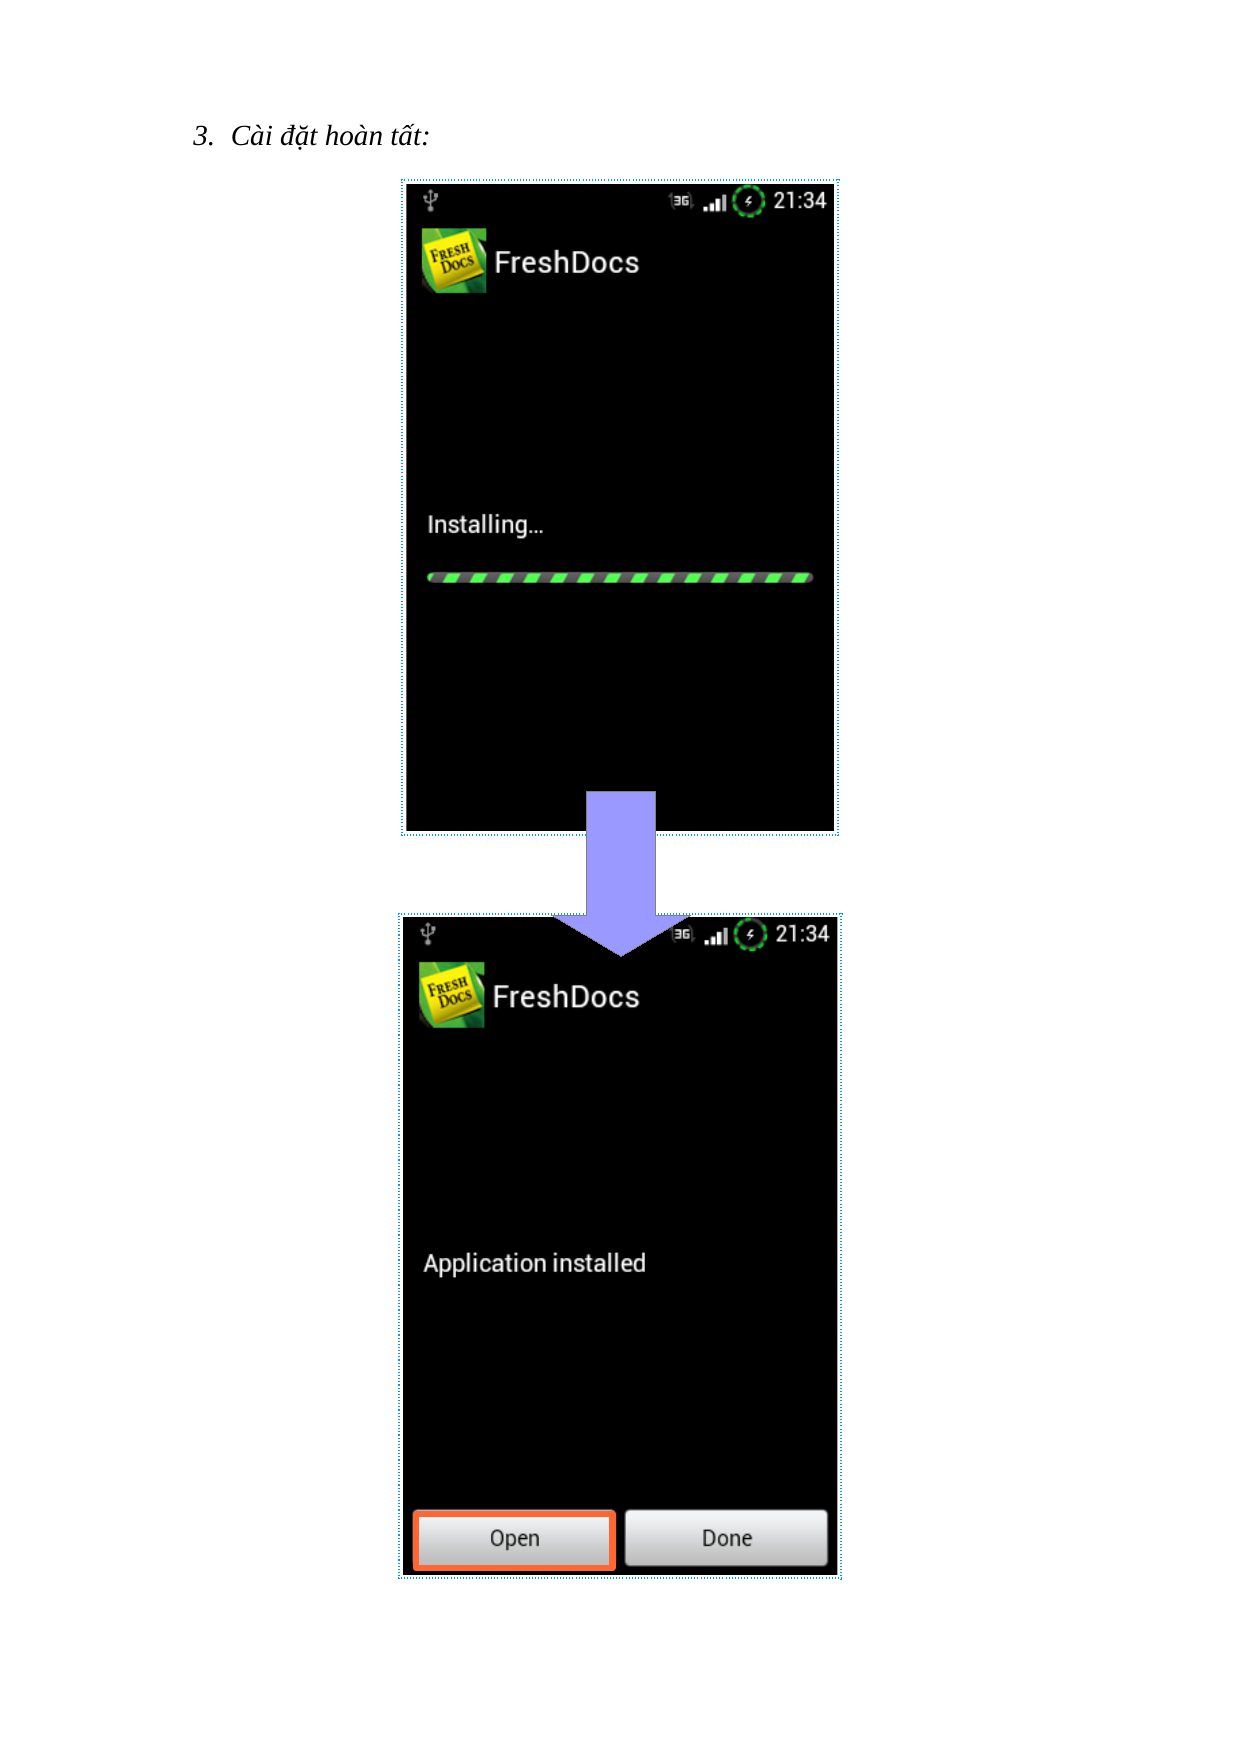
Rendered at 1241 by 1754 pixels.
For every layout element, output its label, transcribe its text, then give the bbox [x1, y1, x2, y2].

list Cài đặt hoàn tất: [193, 118, 1122, 152]
picture [406, 184, 834, 831]
picture [403, 917, 838, 1575]
